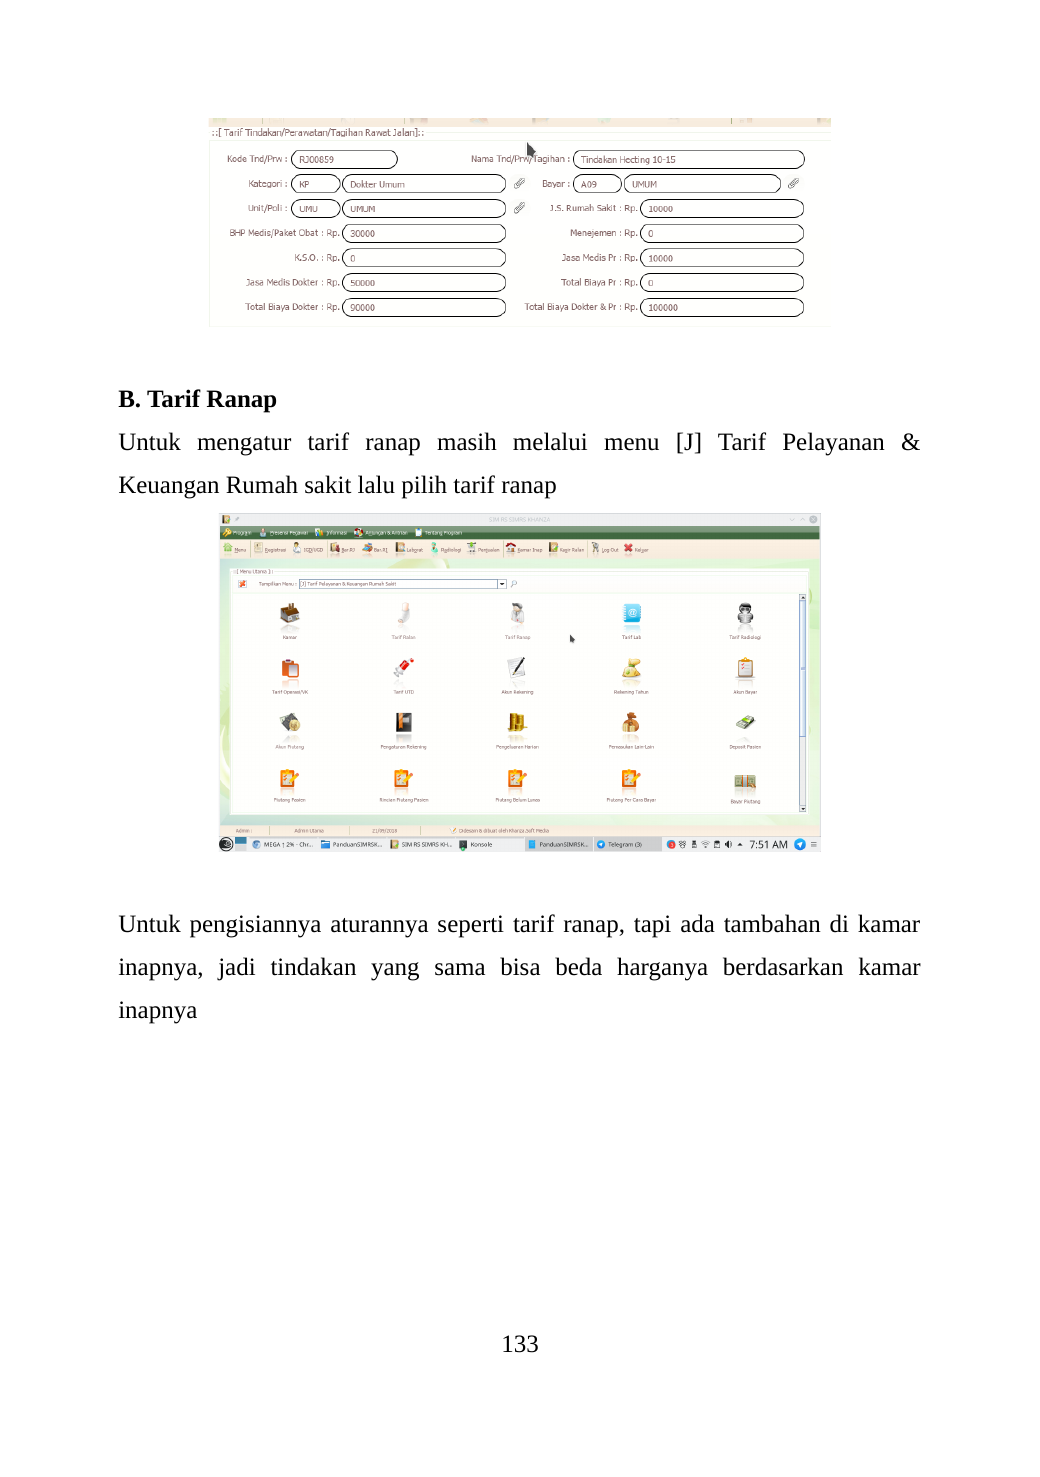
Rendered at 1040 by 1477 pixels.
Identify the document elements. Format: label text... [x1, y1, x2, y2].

text Untuk pengisiannya aturannya seperti tarif ranap, tapi ada tambahan di kamar inapnya, jadi tindakan yang sama bisa beda harganya berdasarkan kamar inapnya [118, 909, 921, 1024]
picture [218, 513, 821, 852]
picture [208, 118, 831, 327]
text Untuk mengatur tarif ranap masih melalui menu [J] Tarif Pelayanan & Keuangan Rumah sakit lalu pilih tarif ranap [118, 427, 921, 499]
text B. Tarif Ranap [118, 384, 921, 413]
